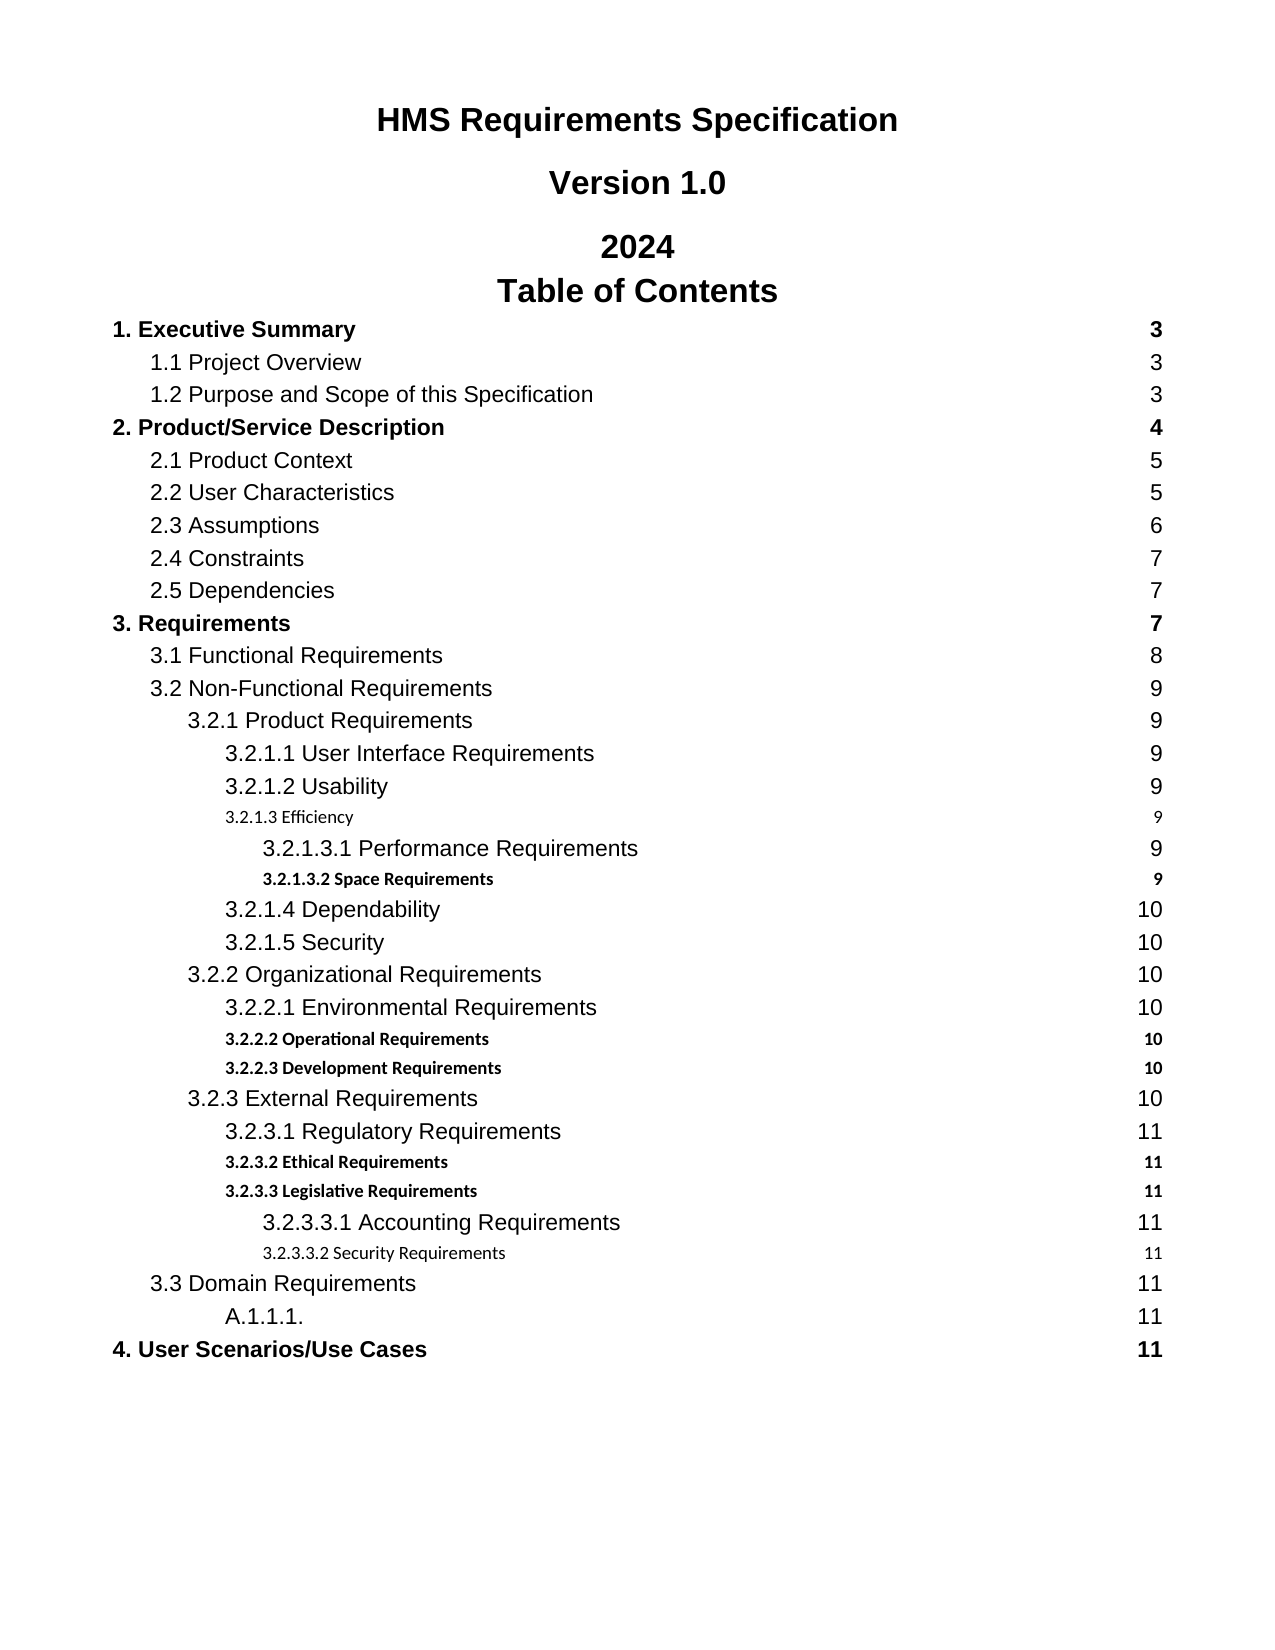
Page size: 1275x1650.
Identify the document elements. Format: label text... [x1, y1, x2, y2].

text 3.2.1.3.1 Performance Requirements 9 [262, 834, 1162, 861]
text 3. Requirements 7 [112, 610, 1162, 636]
text 3.2.1.3 Efficiency 9 [225, 805, 1162, 828]
text 3.2.1.3.2 Space Requirements 9 [262, 867, 1162, 890]
text 1. Executive Summary 3 [112, 316, 1162, 343]
text 2.1 Product Context 5 [150, 447, 1162, 473]
text 3.2.1.4 Dependability 10 [225, 896, 1162, 923]
text 3.2.3.3.2 Security Requirements 11 [262, 1241, 1162, 1264]
title 2024 [112, 227, 1162, 265]
text 3.2.1.1 User Interface Requirements 9 [225, 740, 1162, 766]
text 2.4 Constraints 7 [150, 544, 1162, 571]
text 3.2.1.5 Security 10 [225, 929, 1162, 955]
text 3.2.3 External Requirements 10 [187, 1085, 1162, 1111]
text 2.5 Dependencies 7 [150, 577, 1162, 603]
text 3.2.2.2 Operational Requirements 10 [225, 1027, 1162, 1049]
text 2. Product/Service Description 4 [112, 414, 1162, 440]
title HMS Requirements Specification [112, 100, 1162, 138]
text 2.3 Assumptions 6 [150, 512, 1162, 538]
title Version 1.0 [112, 163, 1162, 202]
text 3.2.3.2 Ethical Requirements 11 [225, 1150, 1162, 1173]
text 1.2 Purpose and Scope of this Specification 3 [150, 381, 1162, 408]
text 3.2.1.2 Usability 9 [225, 773, 1162, 799]
text 3.2.3.1 Regulatory Requirements 11 [225, 1118, 1162, 1144]
text 3.1 Functional Requirements 8 [150, 642, 1162, 669]
text Table of Contents [112, 272, 1162, 310]
text 3.2.1 Product Requirements 9 [187, 707, 1162, 734]
text 3.2.2.1 Environmental Requirements 10 [225, 994, 1162, 1020]
text 3.2.2.3 Development Requirements 10 [225, 1056, 1162, 1079]
text 3.3 Domain Requirements 11 [150, 1270, 1162, 1297]
text 1.1 Project Overview 3 [150, 349, 1162, 375]
text 3.2.2 Organizational Requirements 10 [187, 961, 1162, 988]
text 3.2.3.3 Legislative Requirements 11 [225, 1179, 1162, 1202]
text 3.2.3.3.1 Accounting Requirements 11 [262, 1208, 1162, 1235]
text 4. User Scenarios/Use Cases 11 [112, 1336, 1162, 1362]
text A.1.1.1. 11 [225, 1303, 1162, 1329]
text 3.2 Non-Functional Requirements 9 [150, 675, 1162, 701]
text 2.2 User Characteristics 5 [150, 479, 1162, 506]
